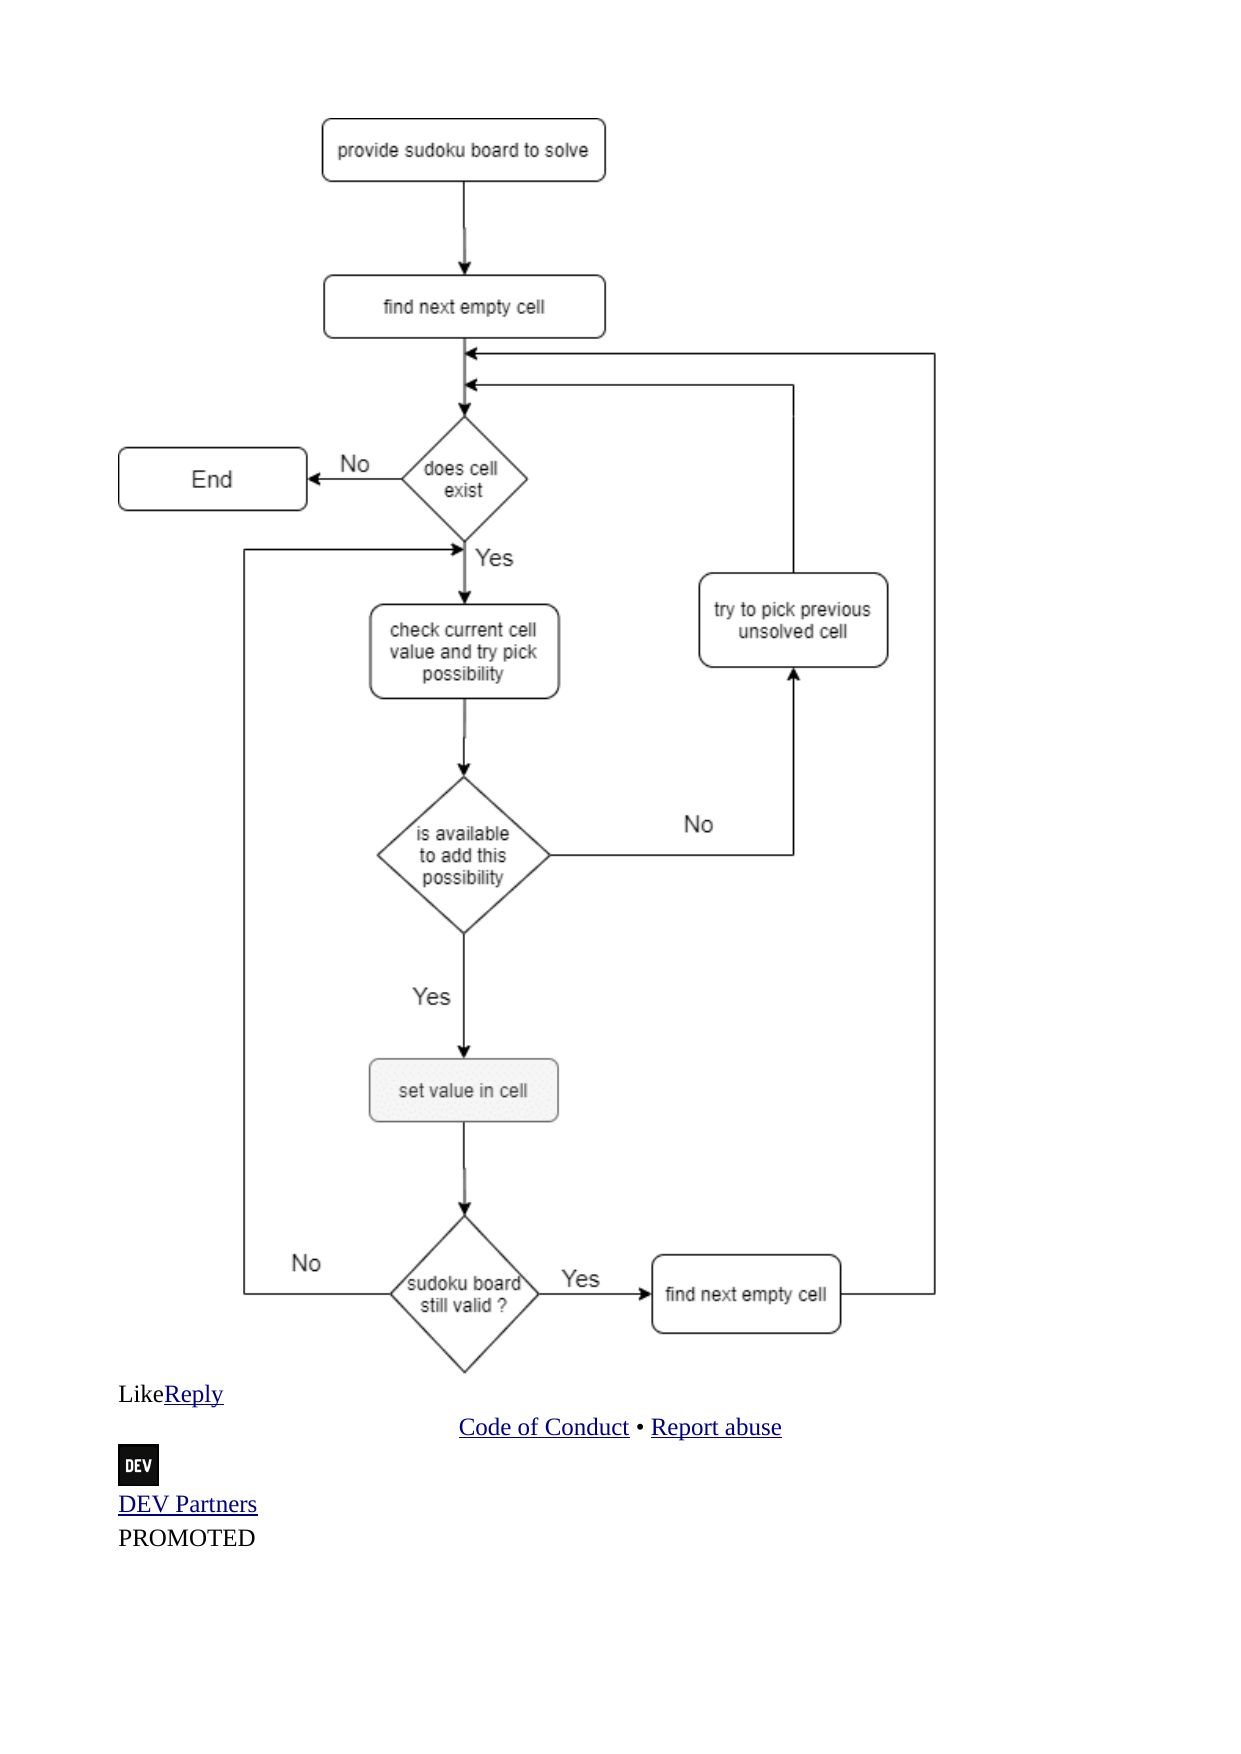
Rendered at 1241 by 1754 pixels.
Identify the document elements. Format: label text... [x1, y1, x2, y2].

picture [118, 118, 950, 1375]
text LikeReply [118, 1379, 1122, 1407]
text DEV Partners [118, 1489, 1122, 1518]
text Code of Conduct • Report abuse [118, 1412, 1122, 1440]
text PROMOTED [118, 1523, 1122, 1551]
picture [118, 1444, 159, 1486]
